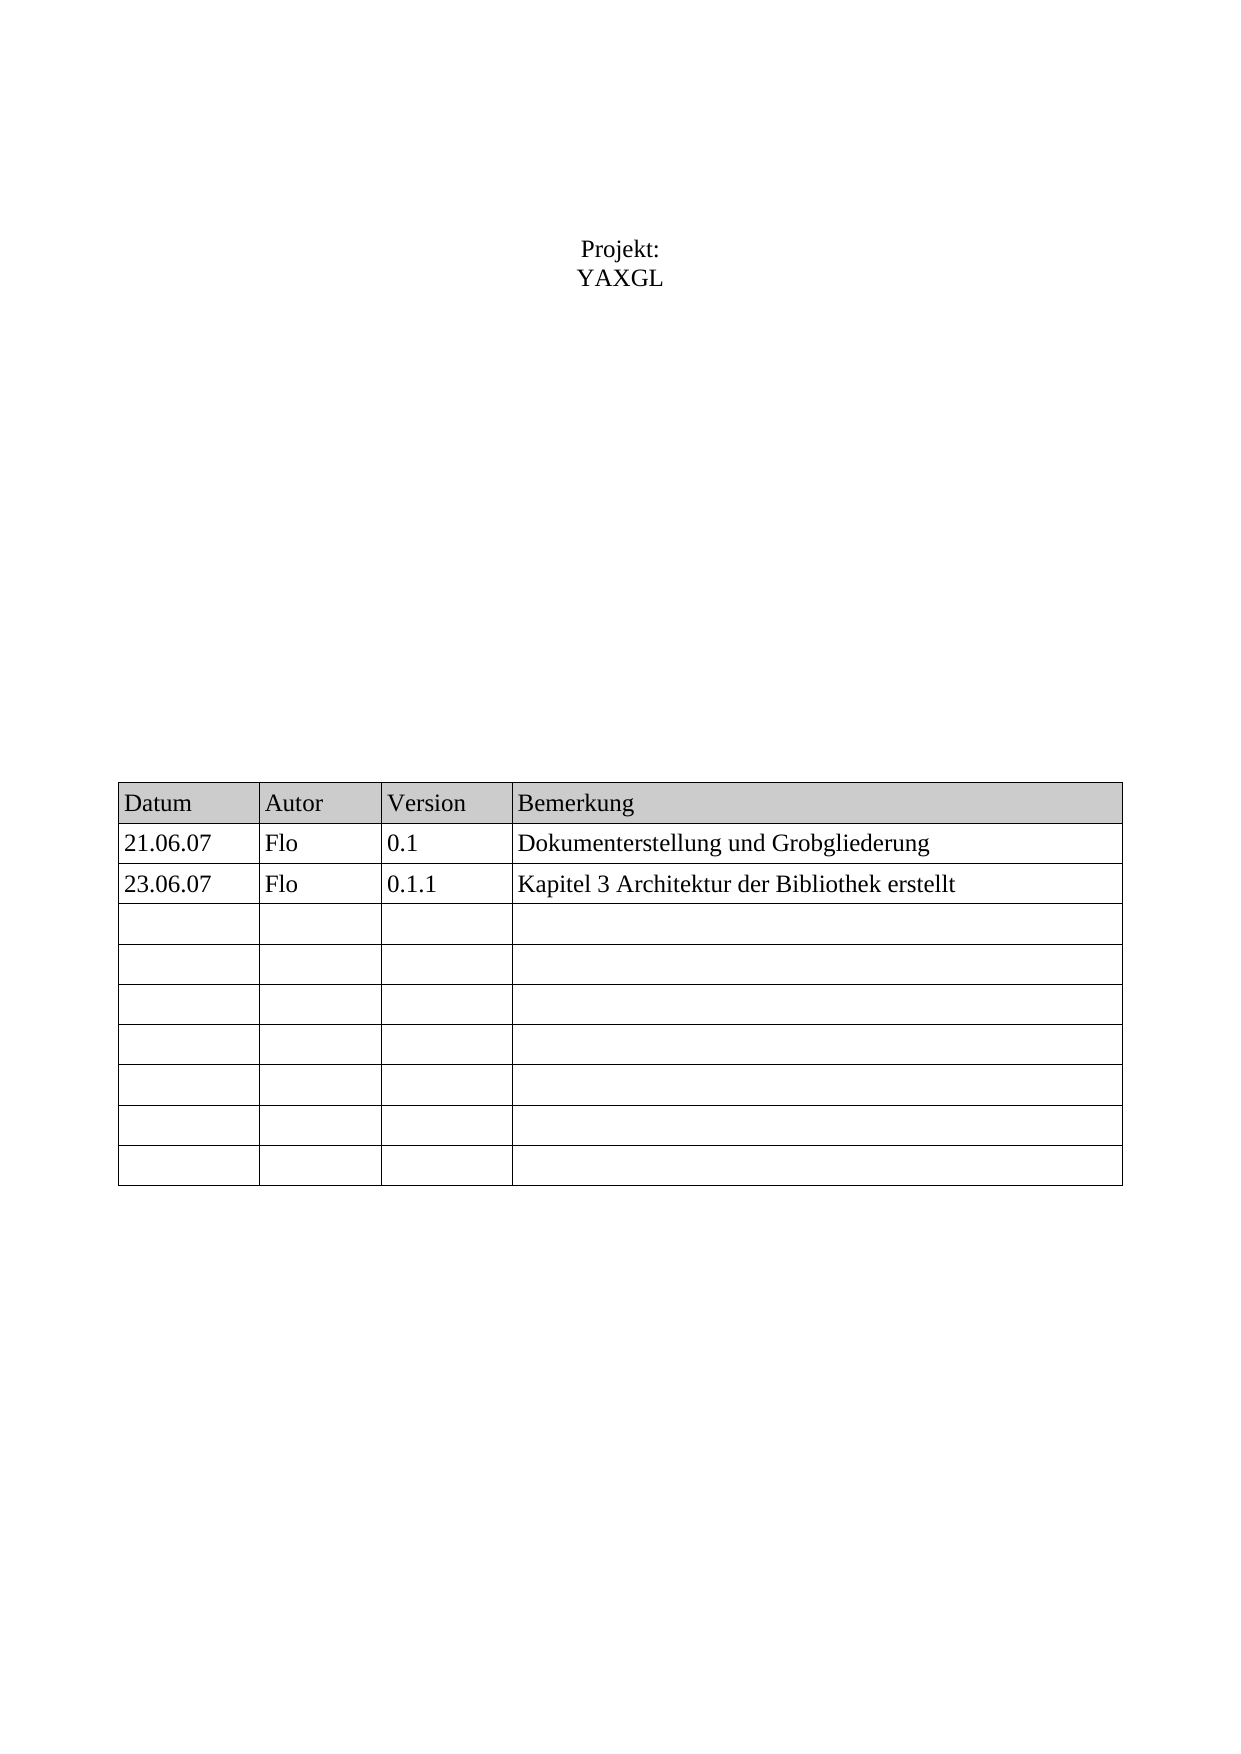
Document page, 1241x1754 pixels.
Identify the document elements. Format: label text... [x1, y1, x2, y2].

table_header Version [382, 783, 512, 823]
table_cell [260, 945, 381, 984]
table_cell [382, 945, 512, 984]
text Projekt: [118, 234, 1122, 263]
table_cell Flo [260, 864, 381, 903]
table_cell [382, 1146, 512, 1185]
table_cell [260, 1106, 381, 1145]
table_cell Dokumenterstellung und Grobgliederung [513, 824, 1122, 863]
table_cell [513, 1025, 1122, 1064]
table_cell Kapitel 3 Architektur der Bibliothek erstellt [513, 864, 1122, 903]
table_cell [119, 1146, 259, 1185]
text YAXGL [118, 263, 1122, 292]
table_cell 0.1 [382, 824, 512, 863]
table_header Bemerkung [513, 783, 1122, 823]
table_cell [119, 1065, 259, 1105]
table_cell [382, 1106, 512, 1145]
table_cell 0.1.1 [382, 864, 512, 903]
table_cell [260, 904, 381, 944]
table_cell [513, 985, 1122, 1024]
table_cell [119, 1106, 259, 1145]
table_cell [260, 1146, 381, 1185]
table_cell [513, 904, 1122, 944]
table_cell [260, 1065, 381, 1105]
table_cell [119, 904, 259, 944]
table_cell 23.06.07 [119, 864, 259, 903]
table_cell [119, 985, 259, 1024]
table_cell [513, 1065, 1122, 1105]
table_cell [119, 945, 259, 984]
table_cell [119, 1025, 259, 1064]
table_cell 21.06.07 [119, 824, 259, 863]
table_cell [513, 1106, 1122, 1145]
table_cell [382, 1065, 512, 1105]
table_cell Flo [260, 824, 381, 863]
table_cell [513, 945, 1122, 984]
table_header Autor [260, 783, 381, 823]
table_cell [382, 904, 512, 944]
table_cell [260, 1025, 381, 1064]
table_cell [382, 1025, 512, 1064]
table_cell [260, 985, 381, 1024]
table_header Datum [119, 783, 259, 823]
table_cell [382, 985, 512, 1024]
table_cell [513, 1146, 1122, 1185]
